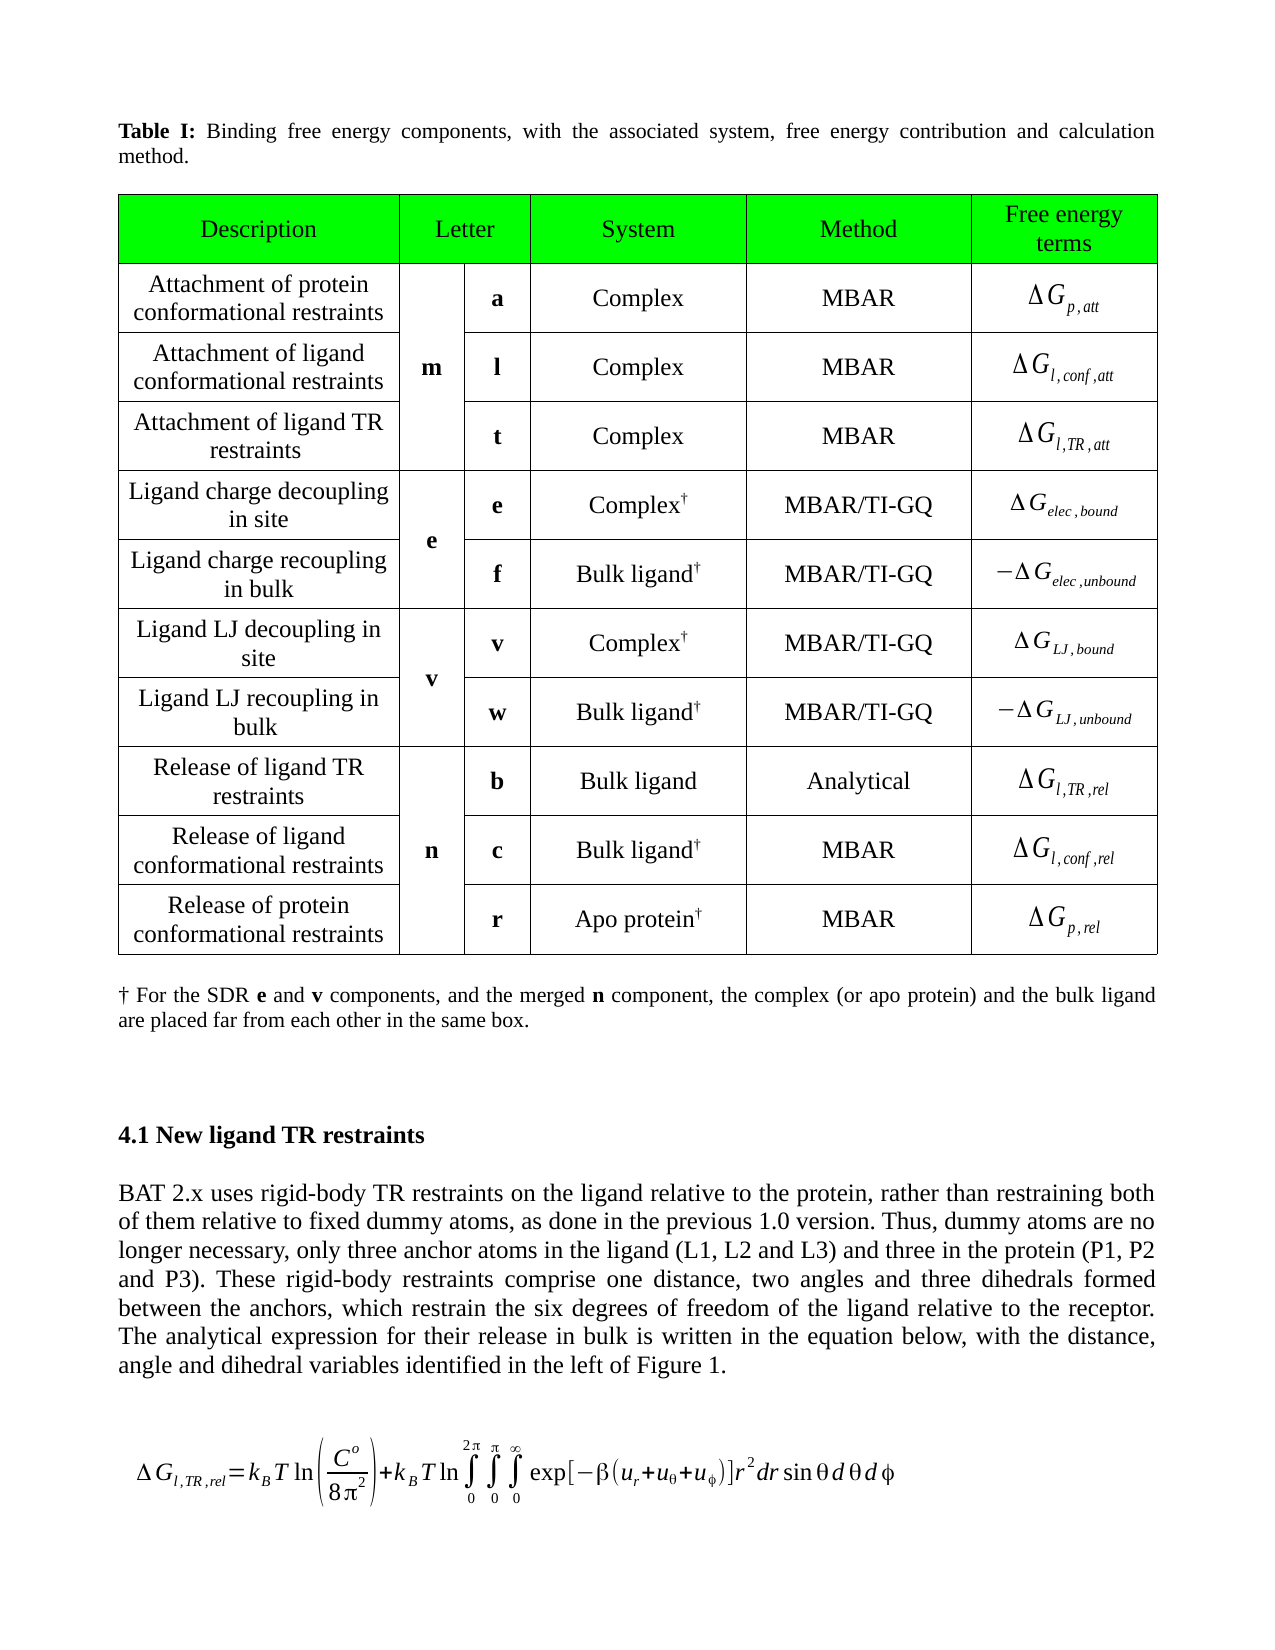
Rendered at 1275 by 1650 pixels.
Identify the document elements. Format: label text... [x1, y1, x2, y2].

table_cell MBAR [747, 333, 971, 401]
table_cell n [400, 747, 464, 953]
table_cell Release of ligand conformational restraints [119, 816, 399, 884]
table_cell a [465, 264, 530, 332]
table_cell [972, 885, 1157, 953]
table_cell MBAR [747, 402, 971, 470]
table_header System [531, 195, 746, 263]
table_cell m [400, 264, 464, 470]
table_cell [972, 678, 1157, 746]
table_header Description [119, 195, 399, 263]
table_cell Ligand charge decoupling in site [119, 471, 399, 539]
table_cell Attachment of ligand TR restraints [119, 402, 399, 470]
table_cell MBAR/TI-GQ [747, 678, 971, 746]
table_cell [972, 609, 1157, 677]
table_cell Ligand LJ recoupling in bulk [119, 678, 399, 746]
table_cell f [465, 540, 530, 608]
table_cell Bulk ligand† [531, 816, 746, 884]
table_cell Bulk ligand [531, 747, 746, 815]
table_cell [972, 402, 1157, 470]
table_cell MBAR/TI-GQ [747, 609, 971, 677]
table_cell v [465, 609, 530, 677]
table_cell [972, 333, 1157, 401]
table_cell v [400, 609, 464, 746]
table_cell MBAR [747, 264, 971, 332]
table_cell [972, 540, 1157, 608]
table_cell c [465, 816, 530, 884]
table_cell Bulk ligand† [531, 678, 746, 746]
table_cell [972, 747, 1157, 815]
table_cell Ligand charge recoupling in bulk [119, 540, 399, 608]
text Table I: Binding free energy components, with the associated system, free energy contribution and calculation method. [118, 118, 1157, 168]
table_cell Release of ligand TR restraints [119, 747, 399, 815]
table_cell r [465, 885, 530, 953]
table_cell Attachment of protein conformational restraints [119, 264, 399, 332]
table_cell MBAR [747, 885, 971, 953]
table_cell [972, 264, 1157, 332]
table_cell Release of protein conformational restraints [119, 885, 399, 953]
table_cell e [465, 471, 530, 539]
table_cell MBAR/TI-GQ [747, 471, 971, 539]
table_cell Analytical [747, 747, 971, 815]
table_cell Bulk ligand† [531, 540, 746, 608]
table_header Letter [400, 195, 530, 263]
text BAT 2.x uses rigid-body TR restraints on the ligand relative to the protein, rather than restraining both of them relative to fixed dummy atoms, as done in the previous 1.0 version. Thus, dummy atoms are no longer necessary, only three anchor atoms in the ligand (L1, L2 and L3) and three in the protein (P1, P2 and P3). These rigid-body restraints comprise one distance, two angles and three dihedrals formed between the anchors, which restrain the six degrees of freedom of the ligand relative to the receptor. The analytical expression for their release in bulk is written in the equation below, with the distance, angle and dihedral variables identified in the left of Figure 1. [118, 1178, 1157, 1379]
table_header Method [747, 195, 971, 263]
table_cell w [465, 678, 530, 746]
table_cell Attachment of ligand conformational restraints [119, 333, 399, 401]
table_cell Complex [531, 402, 746, 470]
table_cell Complex [531, 333, 746, 401]
table_cell MBAR/TI-GQ [747, 540, 971, 608]
table_cell Complex [531, 264, 746, 332]
table_cell b [465, 747, 530, 815]
text † For the SDR e and v components, and the merged n component, the complex (or apo protein) and the bulk ligand are placed far from each other in the same box. [118, 982, 1157, 1033]
table_cell [972, 816, 1157, 884]
table_header Free energy terms [972, 195, 1157, 263]
table_cell MBAR [747, 816, 971, 884]
table_cell Complex† [531, 471, 746, 539]
text 4.1 New ligand TR restraints [118, 1120, 1157, 1149]
table_cell e [400, 471, 464, 608]
table_cell Ligand LJ decoupling in site [119, 609, 399, 677]
table_cell l [465, 333, 530, 401]
table_cell Complex† [531, 609, 746, 677]
table_cell Apo protein† [531, 885, 746, 953]
table_cell t [465, 402, 530, 470]
table_cell [972, 471, 1157, 539]
